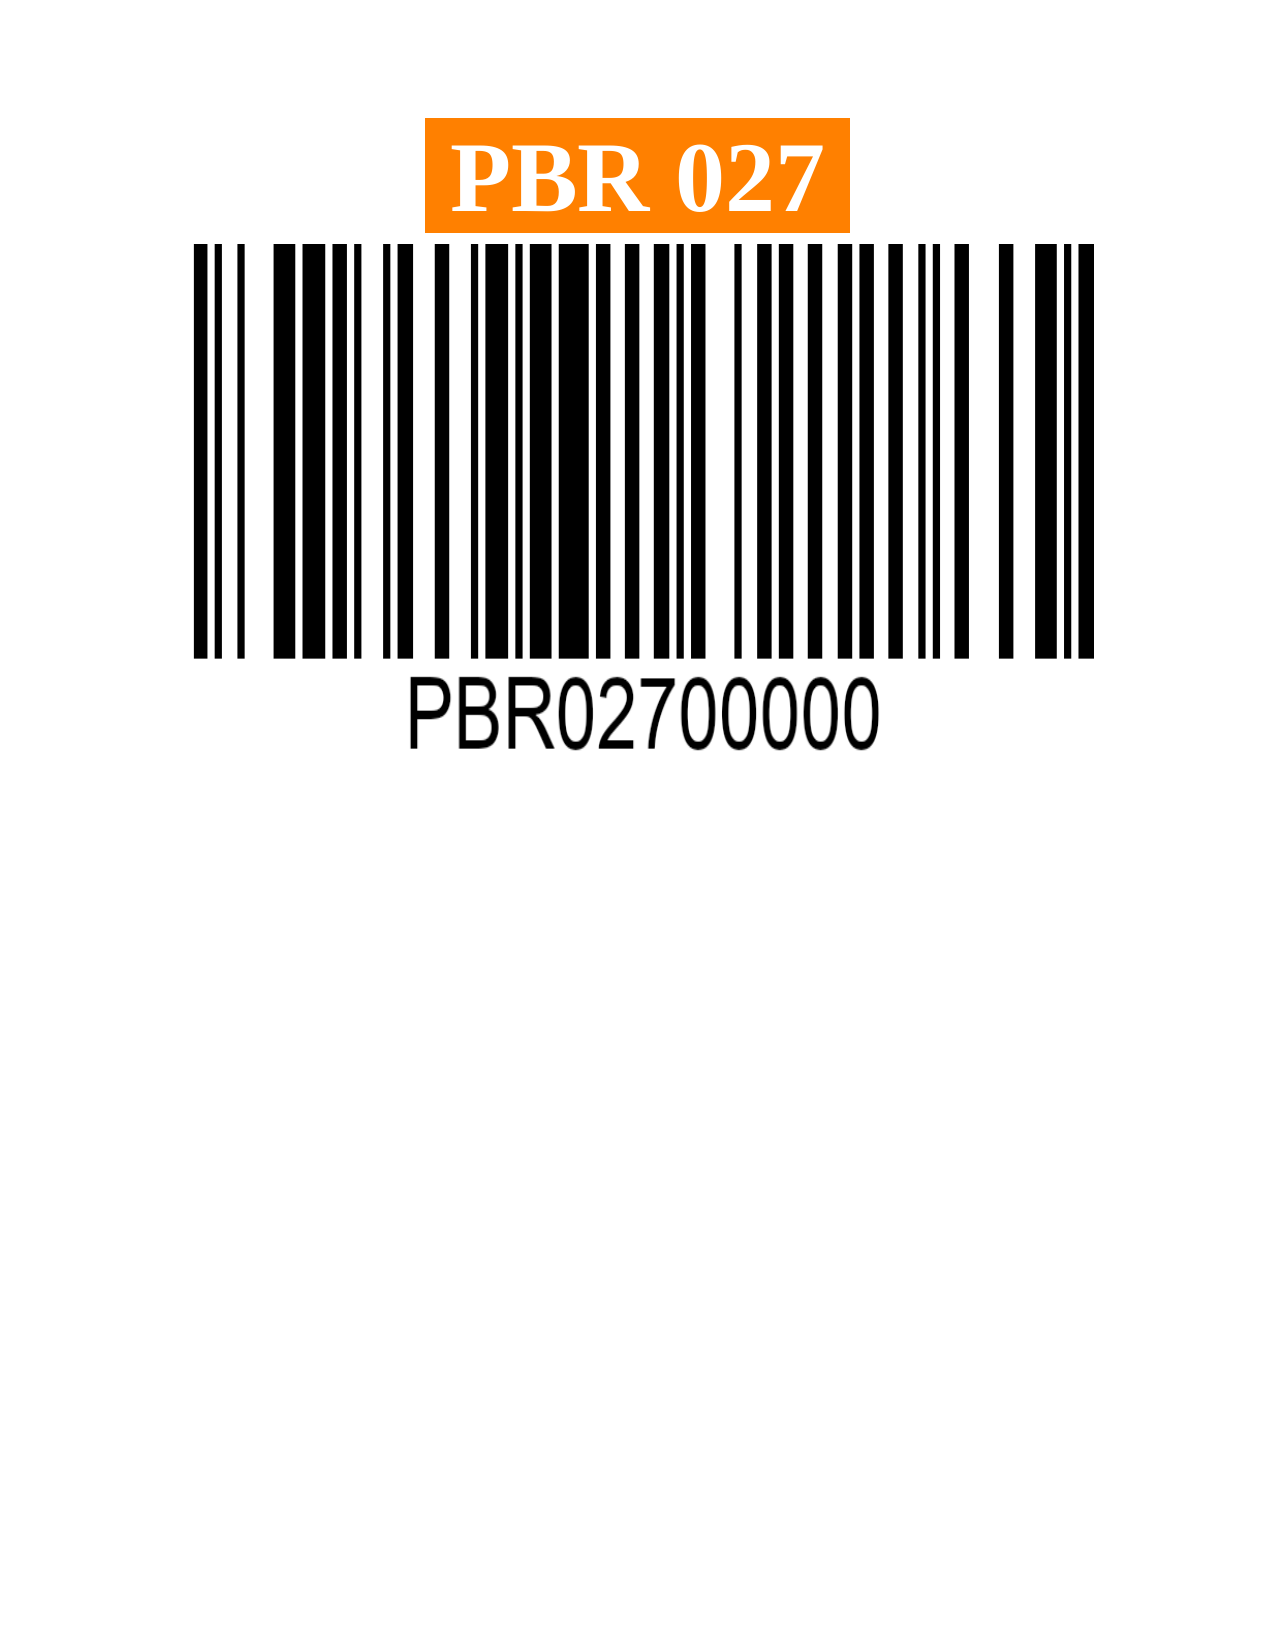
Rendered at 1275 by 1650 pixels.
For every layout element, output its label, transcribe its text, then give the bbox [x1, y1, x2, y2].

picture [193, 244, 1094, 770]
text PBR 027 [118, 118, 1157, 233]
